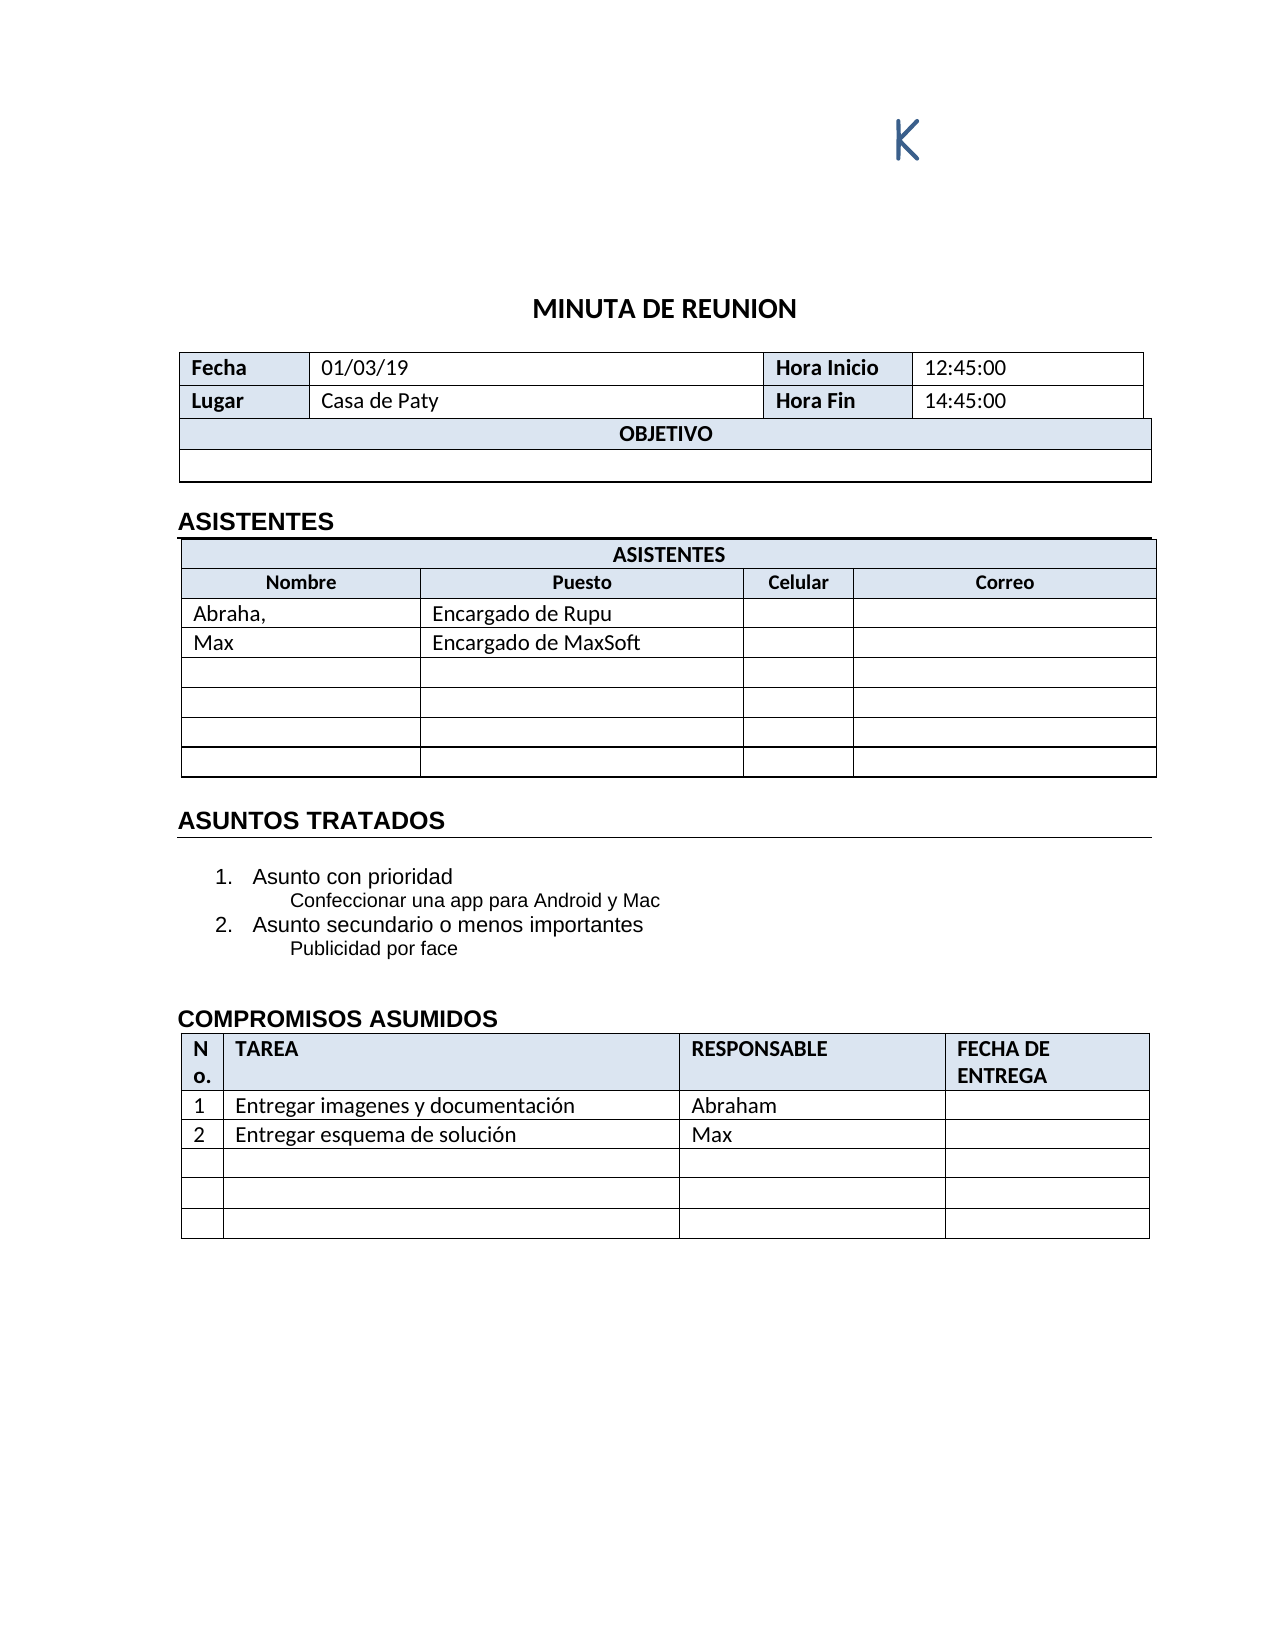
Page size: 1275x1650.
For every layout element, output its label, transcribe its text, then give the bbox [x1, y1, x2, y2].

table_header Fecha [180, 353, 309, 385]
table_cell [224, 1209, 679, 1238]
table_cell [182, 658, 420, 687]
table_cell [1144, 385, 1152, 418]
table_cell [421, 718, 743, 746]
table_cell [182, 688, 420, 717]
list Asunto con prioridad [215, 864, 1152, 889]
text Confeccionar una app para Android y Mac [290, 889, 1152, 912]
table_cell [854, 748, 1156, 776]
table_cell [182, 718, 420, 746]
table_cell Hora Fin [764, 386, 912, 418]
table_cell Encargado de MaxSoft [421, 628, 743, 657]
table_cell Entregar esquema de solución [224, 1120, 679, 1148]
table_cell [182, 1209, 223, 1238]
table_cell [421, 748, 743, 776]
table_cell [744, 688, 853, 717]
table_cell [946, 1178, 1149, 1207]
table_cell Max [182, 628, 420, 657]
table_header TAREA [224, 1034, 679, 1090]
table_cell [680, 1149, 945, 1177]
table_cell [946, 1209, 1149, 1238]
table_cell [224, 1149, 679, 1177]
table_cell Abraha, [182, 599, 420, 627]
table_cell Entregar imagenes y documentación [224, 1091, 679, 1119]
table_cell [182, 1178, 223, 1207]
table_header Hora Inicio [764, 353, 912, 385]
table_cell 14:45:00 [913, 386, 1143, 418]
table_header 03/01/19 [310, 353, 763, 385]
text MINUTA DE REUNION [177, 290, 1152, 326]
table_cell Correo [854, 569, 1156, 598]
table_cell [224, 1178, 679, 1207]
table_cell [744, 658, 853, 687]
table_cell [180, 450, 1151, 481]
table_cell [680, 1178, 945, 1207]
text COMPROMISOS ASUMIDOS [177, 1005, 1152, 1033]
table_cell 1 [182, 1091, 223, 1119]
table_cell [680, 1209, 945, 1238]
table_cell [182, 1149, 223, 1177]
table_cell [854, 688, 1156, 717]
table_cell Max [680, 1120, 945, 1148]
table_cell [421, 688, 743, 717]
table_cell Nombre [182, 569, 420, 598]
table_cell Casa de Paty [310, 386, 763, 418]
table_cell [854, 599, 1156, 627]
table_cell [946, 1149, 1149, 1177]
table_header RESPONSABLE [680, 1034, 945, 1090]
list Asunto secundario o menos importantes [215, 912, 1152, 937]
table_cell [854, 718, 1156, 746]
table_cell [744, 748, 853, 776]
table_cell Encargado de Rupu [421, 599, 743, 627]
table_cell [744, 718, 853, 746]
table_cell [854, 628, 1156, 657]
table_cell Celular [744, 569, 853, 598]
table_header [1144, 352, 1152, 385]
table_cell [854, 658, 1156, 687]
table_cell Puesto [421, 569, 743, 598]
table_cell [744, 628, 853, 657]
table_cell OBJETIVO [180, 419, 1151, 449]
text ASUNTOS TRATADOS [177, 806, 1152, 837]
table_cell [946, 1091, 1149, 1119]
table_cell [421, 658, 743, 687]
table_cell Abraham [680, 1091, 945, 1119]
text ASISTENTES [177, 506, 1152, 537]
table_header No. [182, 1034, 223, 1090]
table_header ASISTENTES [182, 540, 1156, 568]
table_header 12:45:00 [913, 353, 1143, 385]
table_cell [182, 748, 420, 776]
table_cell 2 [182, 1120, 223, 1148]
table_cell Lugar [180, 386, 309, 418]
table_header FECHA DE ENTREGA [946, 1034, 1149, 1090]
text Publicidad por face [290, 937, 1152, 959]
table_cell [744, 599, 853, 627]
table_cell [946, 1120, 1149, 1148]
